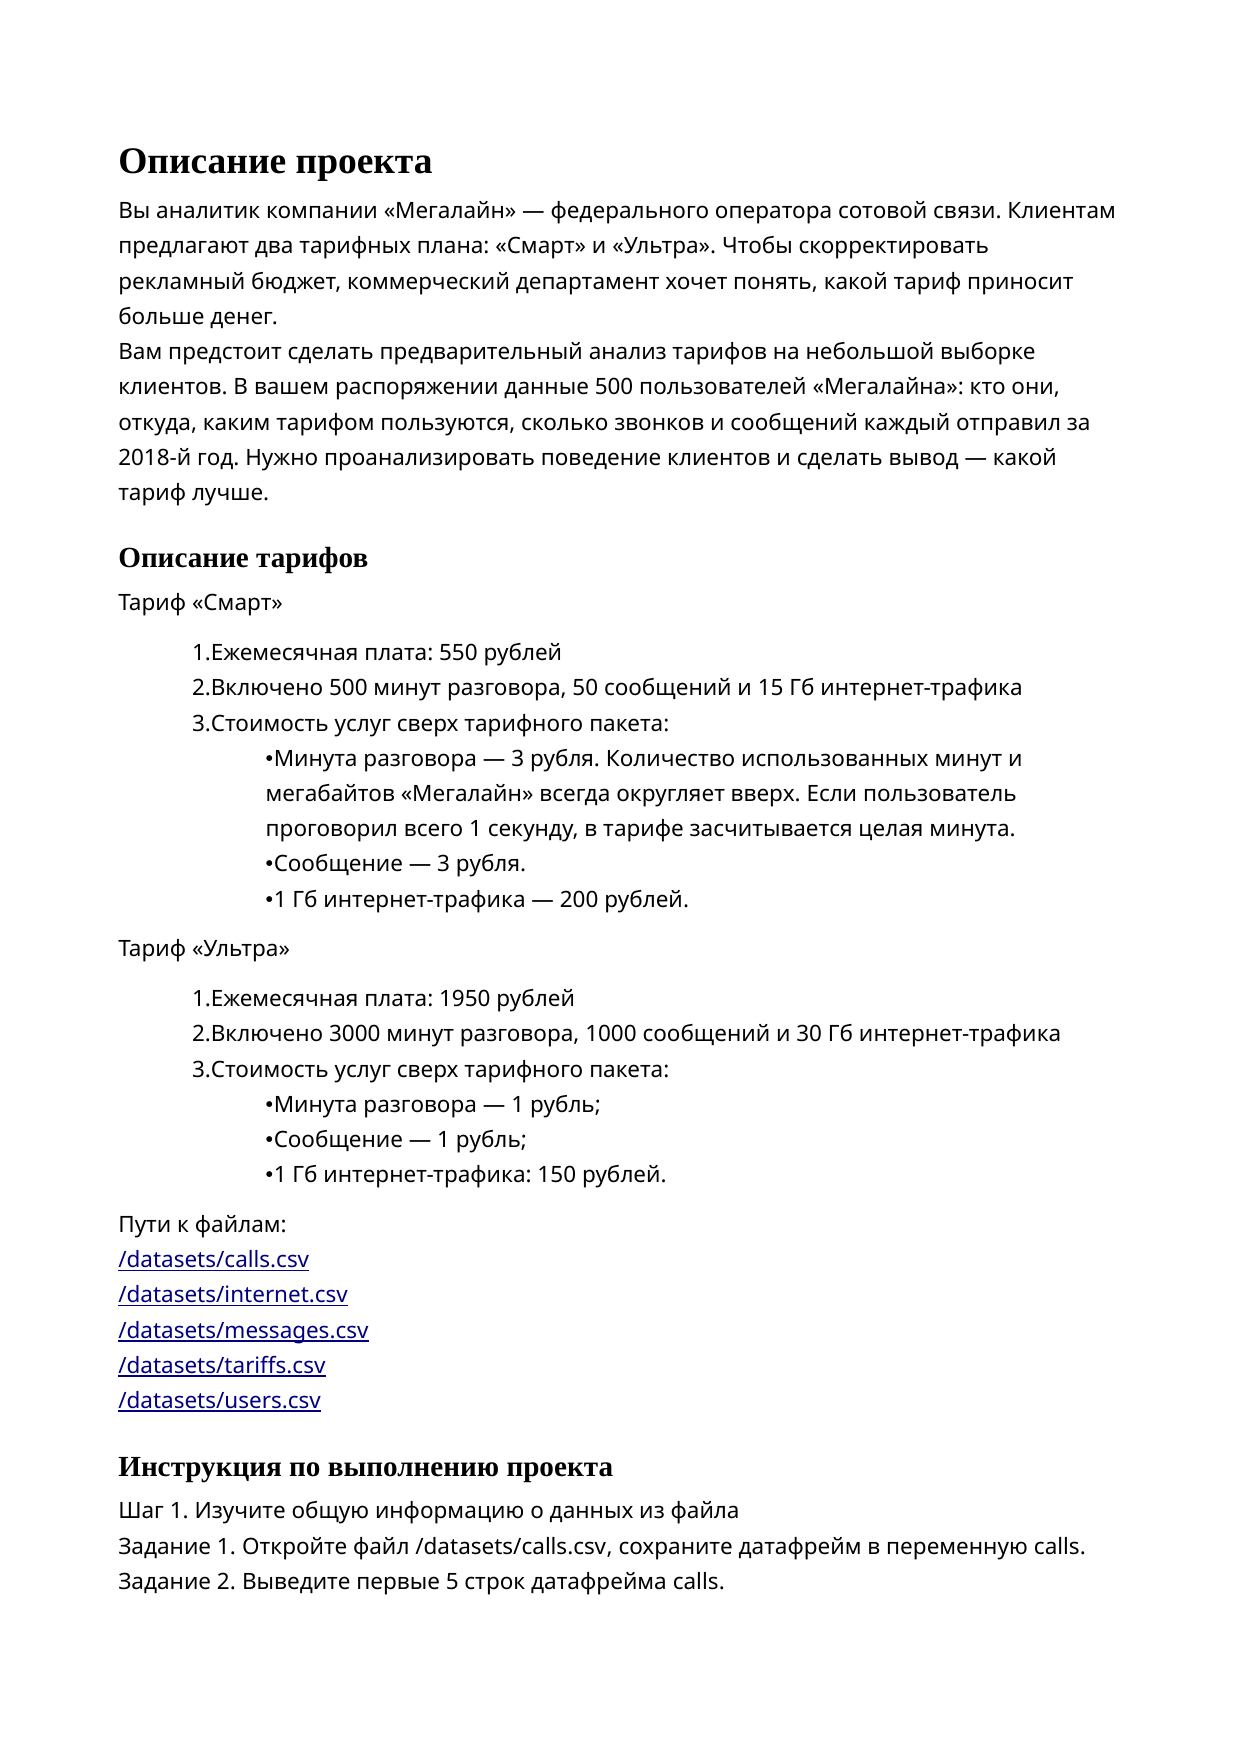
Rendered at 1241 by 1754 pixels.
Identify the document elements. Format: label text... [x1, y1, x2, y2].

text Задание 2. Выведите первые 5 строк датафрейма calls. [118, 1565, 1122, 1596]
text Пути к файлам: [118, 1208, 1122, 1239]
list Включено 500 минут разговора, 50 сообщений и 15 Гб интернет-трафика [118, 672, 1122, 702]
list Ежемесячная плата: 550 рублей [118, 636, 1122, 667]
list Минута разговора — 3 рубля. Количество использованных минут и мегабайтов «Мегалайн» всегда округляет вверх. Если пользователь проговорил всего 1 секунду, в тарифе засчитывается целая минута. [118, 742, 1122, 843]
text /datasets/users.csv [118, 1384, 1122, 1415]
list Ежемесячная плата: 1950 рублей [118, 982, 1122, 1013]
list Минута разговора — 1 рубль; [118, 1088, 1122, 1119]
list 1 Гб интернет-трафика: 150 рублей. [118, 1158, 1122, 1189]
text /datasets/tariffs.csv [118, 1349, 1122, 1380]
text Тариф «Ультра» [118, 933, 1122, 963]
list Сообщение — 1 рубль; [118, 1123, 1122, 1154]
subtitle Инструкция по выполнению проекта [118, 1449, 1122, 1482]
list Включено 3000 минут разговора, 1000 сообщений и 30 Гб интернет-трафика [118, 1018, 1122, 1048]
text Шаг 1. Изучите общую информацию о данных из файла [118, 1495, 1122, 1525]
text /datasets/messages.csv [118, 1314, 1122, 1344]
list 1 Гб интернет-трафика — 200 рублей. [118, 883, 1122, 913]
text /datasets/calls.csv [118, 1243, 1122, 1274]
subtitle Описание проекта [118, 139, 1122, 182]
list Стоимость услуг сверх тарифного пакета: [118, 1053, 1122, 1083]
text Вы аналитик компании «Мегалайн» — федерального оператора сотовой связи. Клиентам предлагают два тарифных плана: «Смарт» и «Ультра». Чтобы скорректировать рекламный бюджет, коммерческий департамент хочет понять, какой тариф приносит больше денег. [118, 194, 1122, 331]
text Тариф «Смарт» [118, 587, 1122, 617]
subtitle Описание тарифов [118, 541, 1122, 574]
text /datasets/internet.csv [118, 1279, 1122, 1309]
list Стоимость услуг сверх тарифного пакета: [118, 707, 1122, 737]
text Вам предстоит сделать предварительный анализ тарифов на небольшой выборке клиентов. В вашем распоряжении данные 500 пользователей «Мегалайна»: кто они, откуда, каким тарифом пользуются, сколько звонков и сообщений каждый отправил за 2018-й год. Нужно проанализировать поведение клиентов и сделать вывод — какой тариф лучше. [118, 335, 1122, 507]
text Задание 1. Откройте файл /datasets/calls.csv, сохраните датафрейм в переменную calls. [118, 1530, 1122, 1561]
list Сообщение — 3 рубля. [118, 848, 1122, 878]
